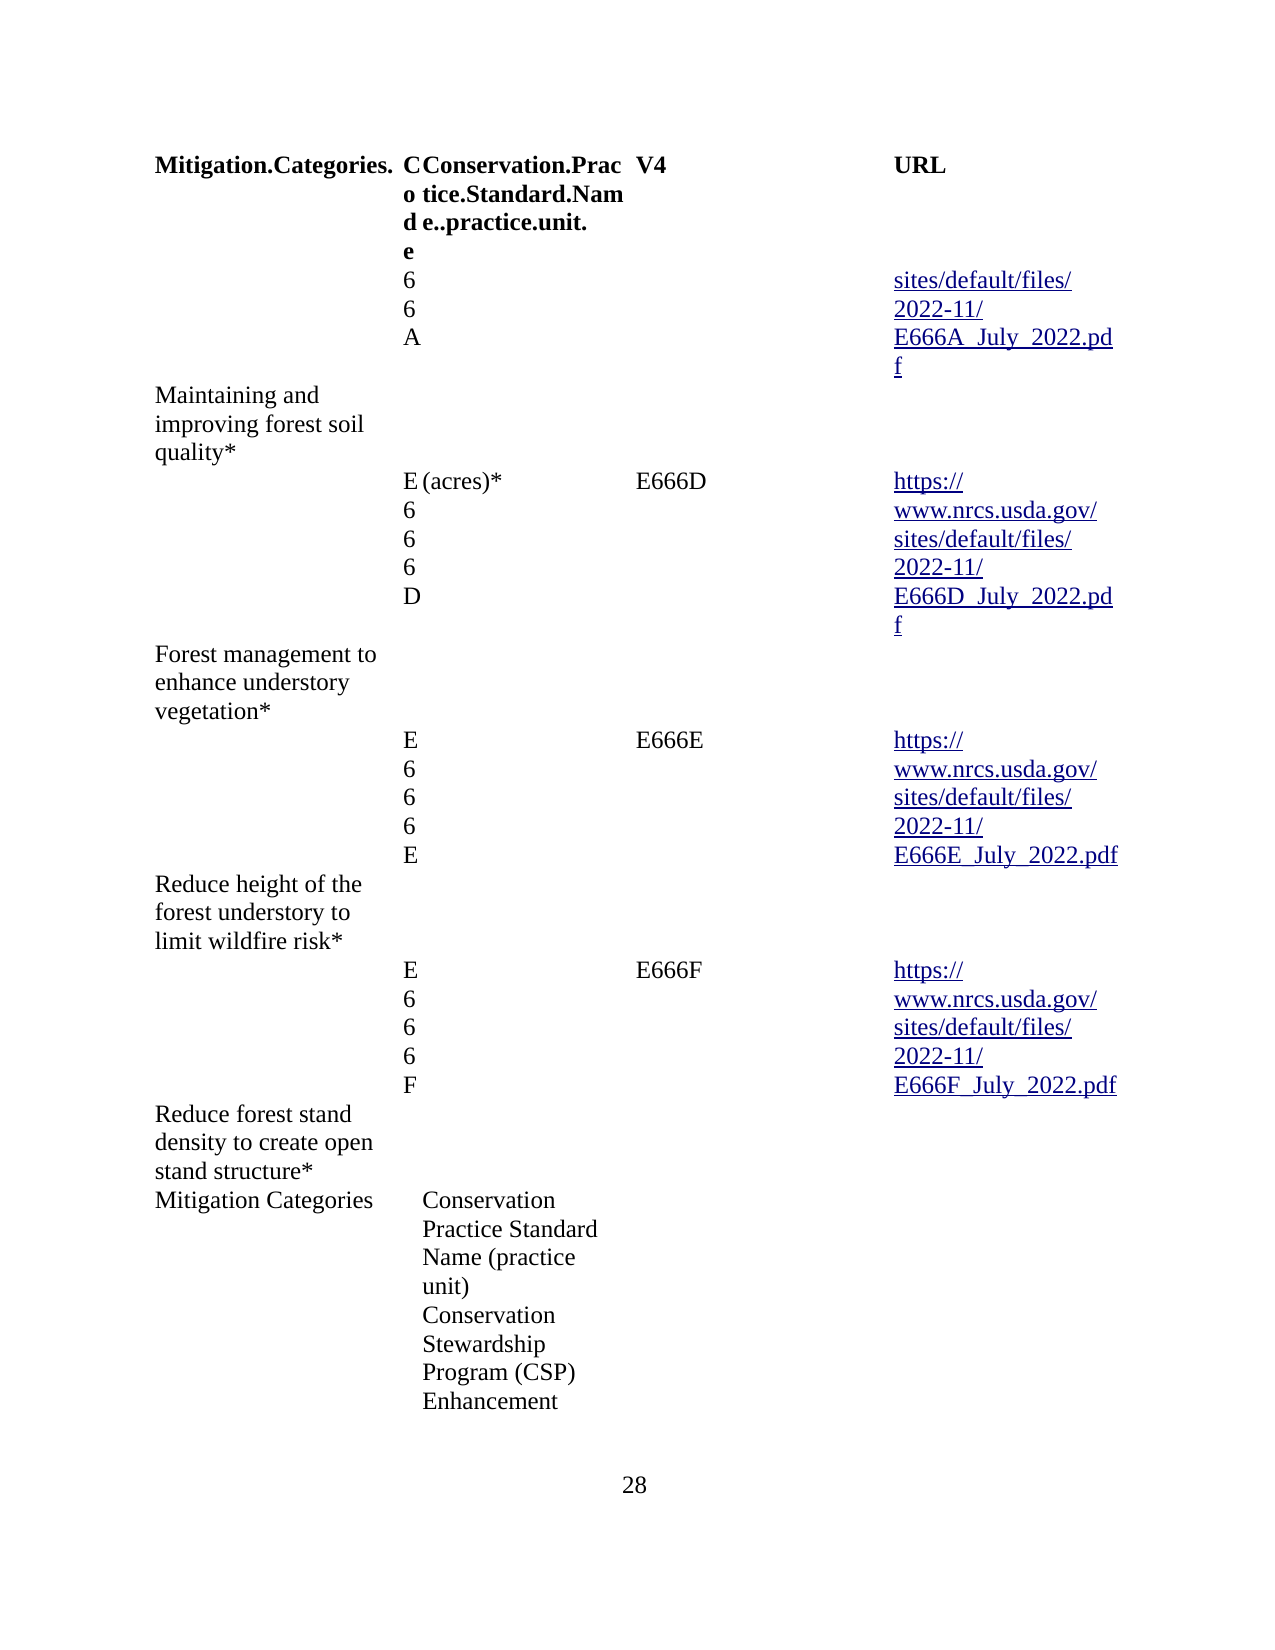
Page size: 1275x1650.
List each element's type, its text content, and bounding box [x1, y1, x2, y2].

table_cell Reduce height of the forest understory to limit wildfire risk* [150, 869, 398, 955]
table_cell [418, 1099, 631, 1185]
table_cell [631, 1099, 889, 1185]
table_cell E666E [631, 725, 889, 869]
table_cell [150, 1300, 398, 1415]
table_cell [889, 869, 1125, 955]
table_cell E666D [399, 466, 418, 639]
table_cell Reduce forest stand density to create open stand structure* [150, 1099, 398, 1185]
table_cell Maintaining and improving forest soil quality* [150, 380, 398, 466]
table_cell https://www.nrcs.usda.gov/sites/default/files/2022-11/E666D_July_2022.pdf [889, 466, 1125, 639]
table_header Code [399, 150, 418, 265]
table_cell [889, 1185, 1125, 1300]
table_cell E666F [399, 955, 418, 1099]
table_cell [150, 466, 398, 639]
table_cell [399, 1099, 418, 1185]
table_cell [399, 869, 418, 955]
table_cell Forest management to enhance understory vegetation* [150, 639, 398, 725]
table_cell [418, 380, 631, 466]
table_cell [399, 380, 418, 466]
table_cell [150, 725, 398, 869]
table_cell E666E [399, 725, 418, 869]
table_header Conservation.Practice.Standard.Name..practice.unit. [418, 150, 631, 265]
table_cell [418, 869, 631, 955]
table_cell [889, 380, 1125, 466]
table_cell E666F [631, 955, 889, 1099]
table_header URL [889, 150, 1125, 265]
table_cell [150, 955, 398, 1099]
table_cell [889, 639, 1125, 725]
table_cell Conservation Practice Standard Name (practice unit) [418, 1185, 631, 1300]
table_cell E666D [631, 466, 889, 639]
table_cell Mitigation Categories [150, 1185, 398, 1300]
table_cell https://www.nrcs.usda.gov/sites/default/files/2022-11/E666F_July_2022.pdf [889, 955, 1125, 1099]
table_cell [418, 639, 631, 725]
table_cell https://www.nrcs.usda.gov/sites/default/files/2022-11/E666E_July_2022.pdf [889, 725, 1125, 869]
table_cell [889, 1099, 1125, 1185]
table_cell [631, 1300, 889, 1415]
table_cell (acres)* [418, 466, 631, 639]
table_cell [631, 1185, 889, 1300]
table_cell [150, 265, 398, 380]
table_cell [631, 265, 889, 380]
table_cell sites/default/files/2022-11/E666A_July_2022.pdf [889, 265, 1125, 380]
table_cell [399, 1185, 418, 1300]
table_header Mitigation.Categories. [150, 150, 398, 265]
table_cell E666A [399, 265, 418, 380]
table_cell [418, 955, 631, 1099]
table_cell Conservation Stewardship Program (CSP) Enhancement [418, 1300, 631, 1415]
table_cell [399, 639, 418, 725]
table_header V4 [631, 150, 889, 265]
table_cell [631, 869, 889, 955]
table_cell [399, 1300, 418, 1415]
table_cell [631, 380, 889, 466]
table_cell [889, 1300, 1125, 1415]
table_cell [418, 725, 631, 869]
table_cell [631, 639, 889, 725]
table_cell Forest Stand Improvement [418, 265, 631, 380]
